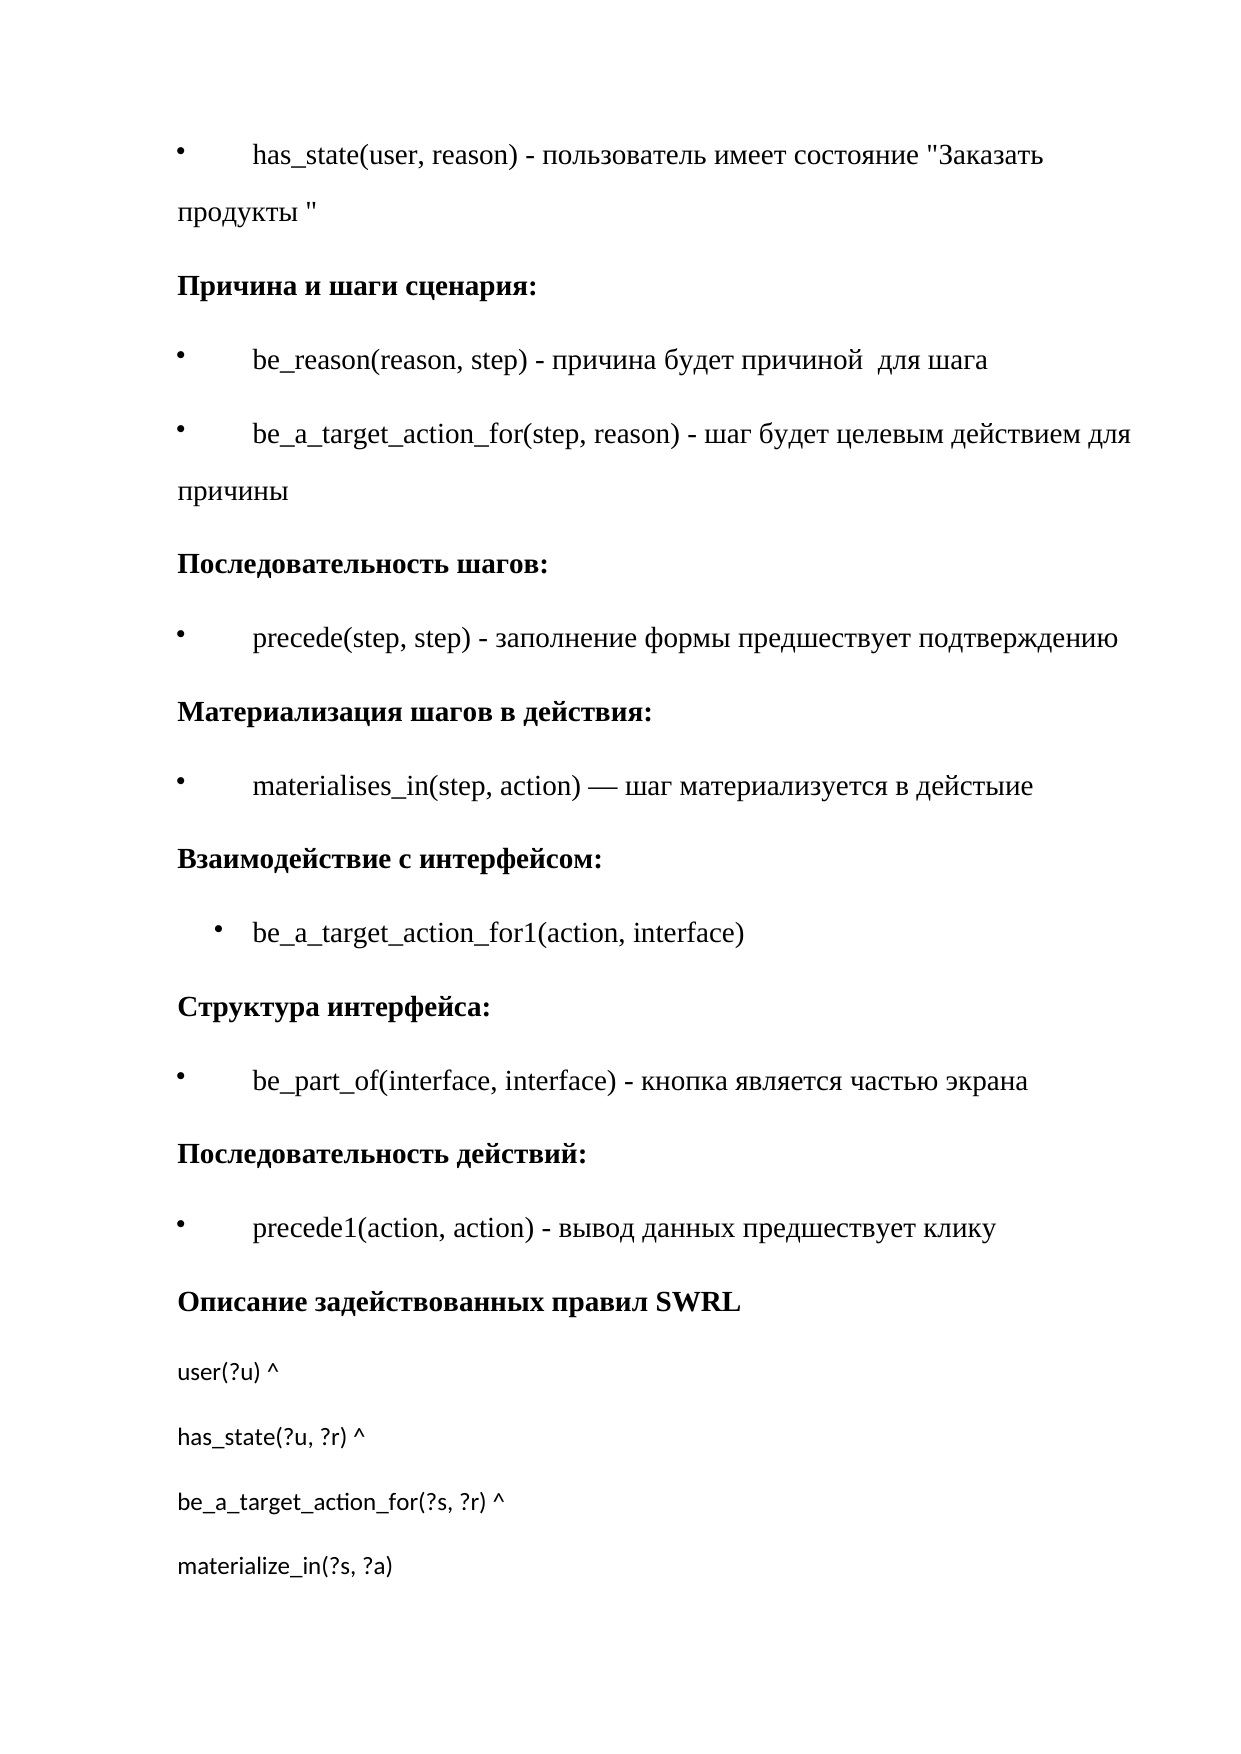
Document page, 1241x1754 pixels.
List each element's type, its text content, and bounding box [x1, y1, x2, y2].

subtitle Описание задействованных правил SWRL [177, 1265, 1152, 1318]
subtitle precede1(action, action) - вывод данных предшествует клику [177, 1191, 1152, 1244]
subtitle Причина и шаги сценария: [177, 249, 1152, 302]
subtitle be_a_target_action_for(step, reason) - шаг будет целевым действием для причины [177, 396, 1152, 506]
subtitle be_a_target_action_for(?s, ?r) ^ [177, 1468, 1152, 1516]
subtitle has_state(user, reason) - пользователь имеет состояние "Заказать продукты " [177, 118, 1152, 228]
subtitle Последовательность шагов: [177, 527, 1152, 580]
subtitle user(?u) ^ [177, 1338, 1152, 1387]
subtitle materialize_in(?s, ?a) [177, 1533, 1152, 1581]
subtitle Материализация шагов в действия: [177, 675, 1152, 728]
subtitle Взаимодействие с интерфейсом: [177, 822, 1152, 875]
subtitle has_state(?u, ?r) ^ [177, 1403, 1152, 1451]
subtitle be_reason(reason, step) - причина будет причиной для шага [177, 323, 1152, 376]
subtitle materialises_in(step, action) — шаг материализуется в дейстыие [177, 748, 1152, 801]
subtitle precede(step, step) - заполнение формы предшествует подтверждению [177, 601, 1152, 654]
subtitle Последовательность действий: [177, 1117, 1152, 1170]
subtitle Структура интерфейса: [177, 970, 1152, 1023]
subtitle be_part_of(interface, interface) - кнопка является частью экрана [177, 1043, 1152, 1096]
subtitle be_a_target_action_for1(action, interface) [215, 896, 1152, 949]
